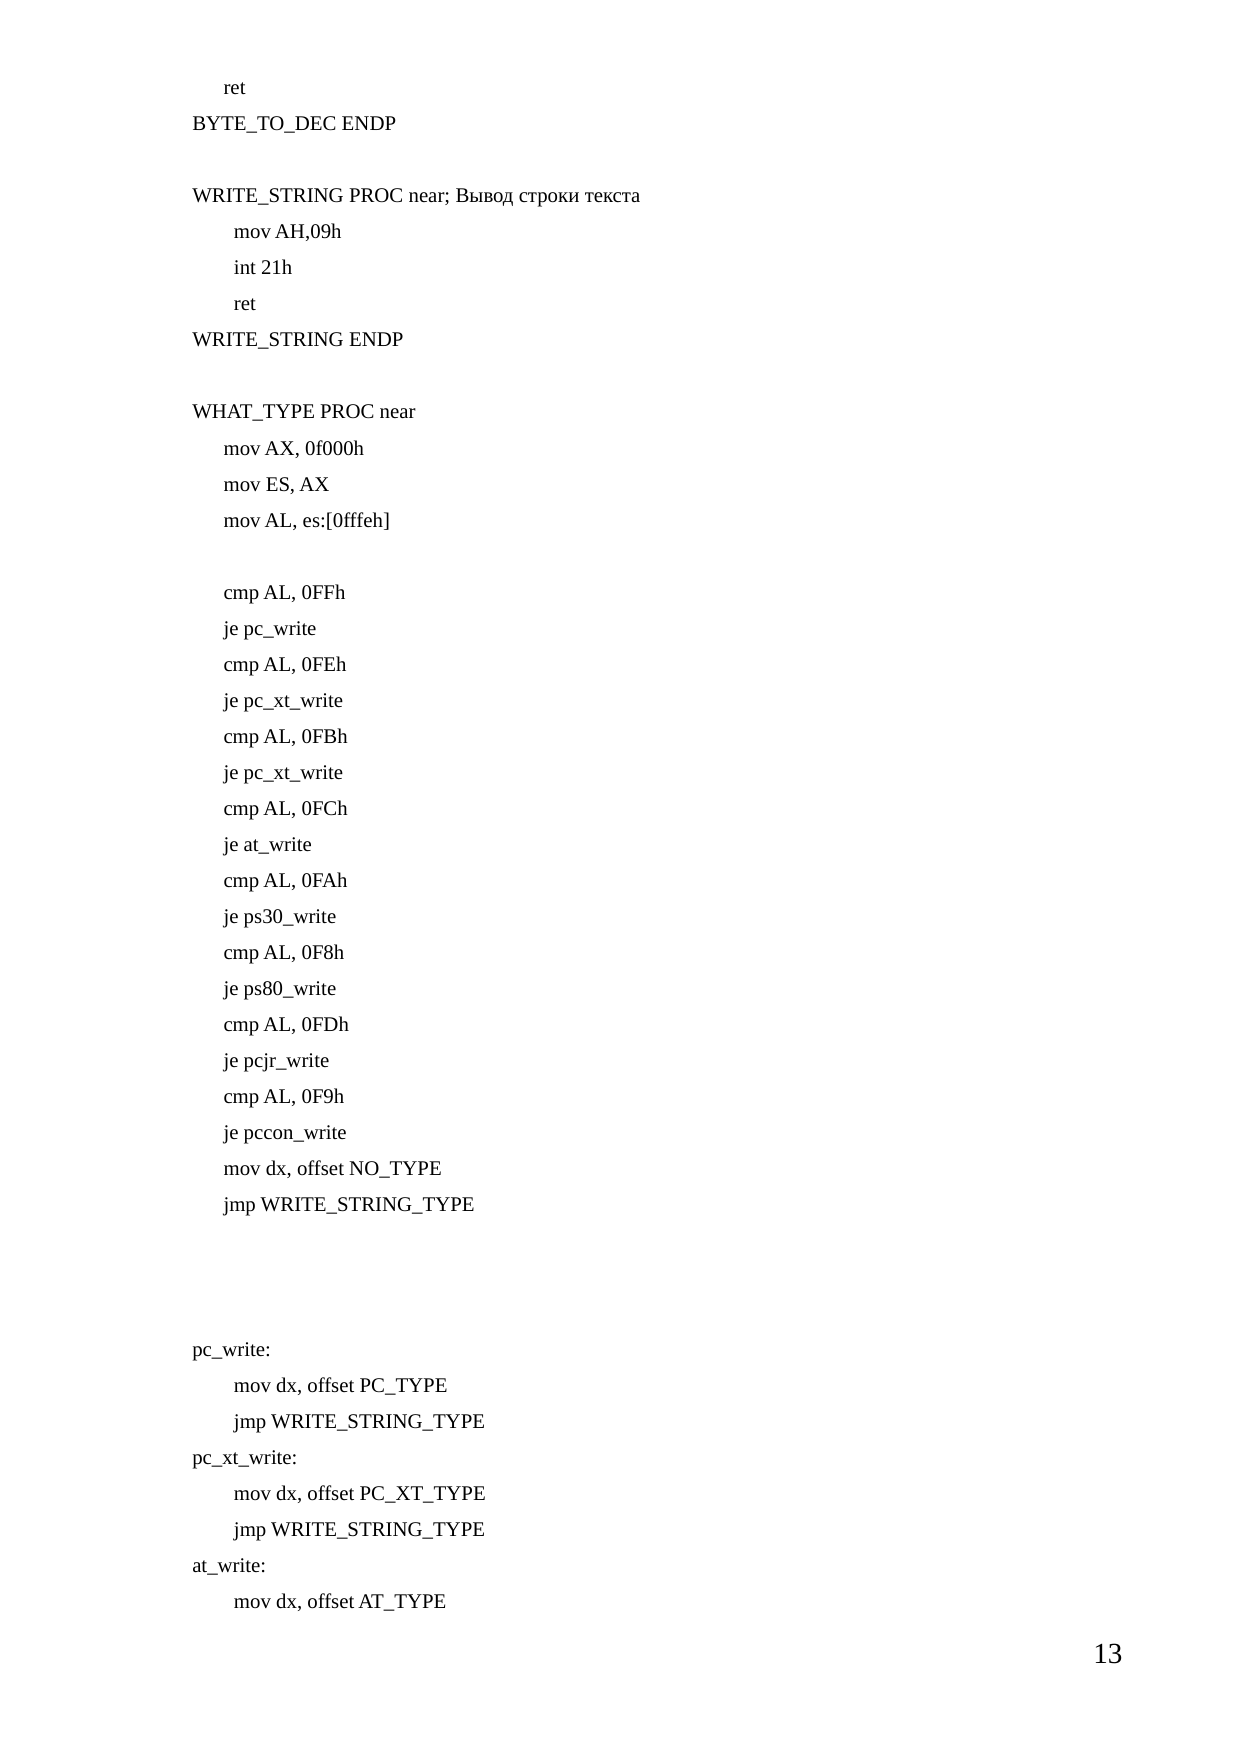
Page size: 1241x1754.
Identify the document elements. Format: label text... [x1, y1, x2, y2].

text WHAT_TYPE PROC near [118, 399, 1122, 423]
text WRITE_STRING ENDP [118, 327, 1122, 351]
text je pc_xt_write [118, 760, 1122, 784]
text cmp AL, 0FAh [118, 868, 1122, 892]
text mov dx, offset PC_TYPE [118, 1372, 1122, 1397]
text je pcjr_write [118, 1048, 1122, 1072]
text pc_write: [118, 1336, 1122, 1361]
text je pc_xt_write [118, 688, 1122, 712]
text jmp WRITE_STRING_TYPE [118, 1408, 1122, 1433]
text ret [118, 291, 1122, 315]
text ret [118, 75, 1122, 99]
text mov AL, es:[0fffeh] [118, 507, 1122, 532]
text je at_write [118, 832, 1122, 856]
text cmp AL, 0FCh [118, 796, 1122, 820]
text mov dx, offset PC_XT_TYPE [118, 1481, 1122, 1505]
text mov dx, offset NO_TYPE [118, 1156, 1122, 1180]
text cmp AL, 0F8h [118, 940, 1122, 964]
text mov AX, 0f000h [118, 435, 1122, 459]
text int 21h [118, 255, 1122, 279]
text cmp AL, 0FEh [118, 652, 1122, 676]
text mov AH,09h [118, 219, 1122, 243]
text mov dx, offset AT_TYPE [118, 1589, 1122, 1613]
text cmp AL, 0FBh [118, 724, 1122, 748]
text je pccon_write [118, 1120, 1122, 1144]
text je ps80_write [118, 976, 1122, 1000]
text jmp WRITE_STRING_TYPE [118, 1517, 1122, 1541]
text cmp AL, 0F9h [118, 1084, 1122, 1108]
text je ps30_write [118, 904, 1122, 928]
text cmp AL, 0FDh [118, 1012, 1122, 1036]
text WRITE_STRING PROC near; Вывод строки текста [118, 183, 1122, 207]
text jmp WRITE_STRING_TYPE [118, 1192, 1122, 1216]
text mov ES, AX [118, 471, 1122, 496]
text je pc_write [118, 616, 1122, 640]
text at_write: [118, 1553, 1122, 1577]
text pc_xt_write: [118, 1444, 1122, 1469]
text BYTE_TO_DEC ENDP [118, 111, 1122, 135]
text cmp AL, 0FFh [118, 579, 1122, 604]
